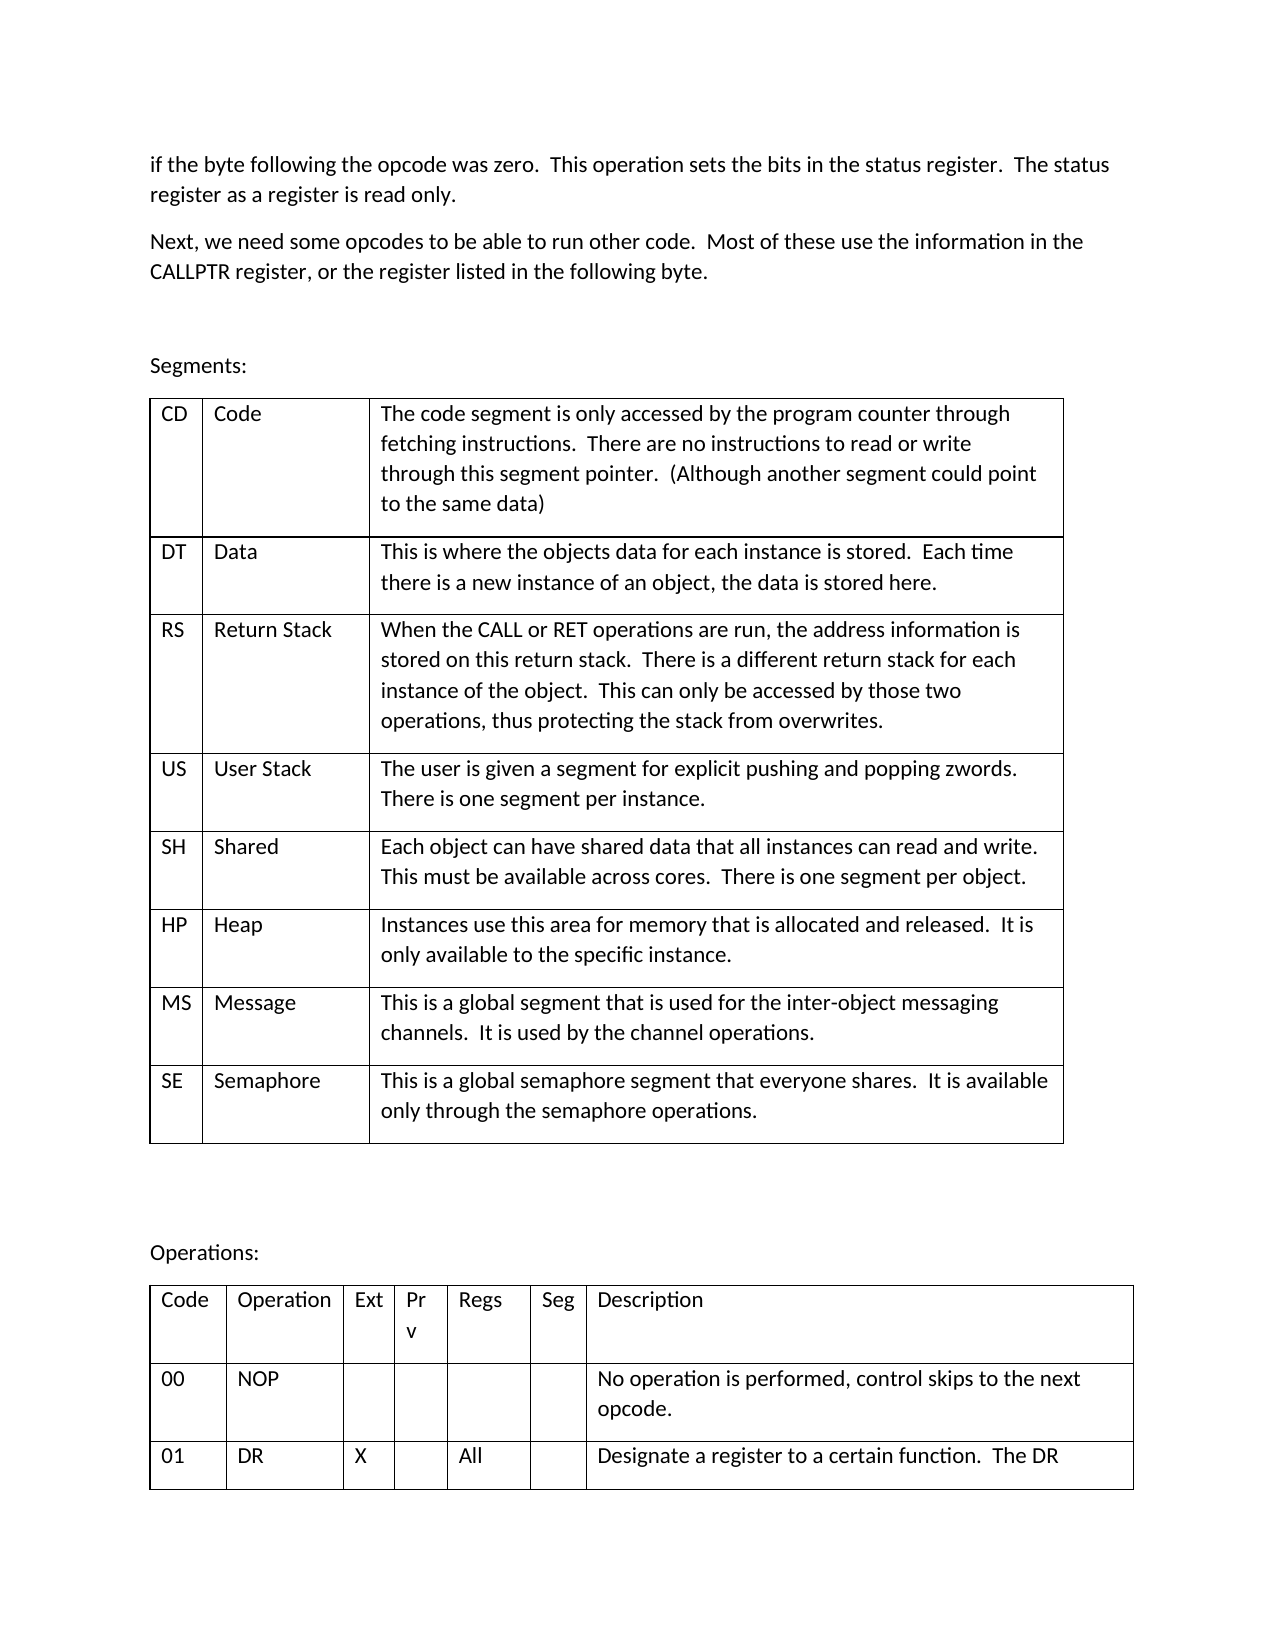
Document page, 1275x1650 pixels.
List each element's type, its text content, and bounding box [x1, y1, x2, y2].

table_cell [344, 1364, 394, 1441]
table_cell 00 [151, 1364, 226, 1441]
table_cell SE [151, 1066, 202, 1143]
table_cell User Stack [203, 754, 369, 831]
text Segments: [150, 351, 1125, 379]
table_cell Each object can have shared data that all instances can read and write. This must be available across cores. There is one segment per object. [370, 832, 1063, 909]
table_cell NOP [227, 1364, 343, 1441]
table_header CD [151, 399, 202, 536]
table_cell Return Stack [203, 615, 369, 753]
table_cell [448, 1364, 530, 1441]
table_header Code [151, 1286, 226, 1363]
table_cell [395, 1364, 447, 1441]
table_cell Designate a register to a certain function. The DR [587, 1442, 1133, 1488]
table_header Operation [227, 1286, 343, 1363]
table_cell This is a global semaphore segment that everyone shares. It is available only through the semaphore operations. [370, 1066, 1063, 1143]
table_header Regs [448, 1286, 530, 1363]
table_cell HP [151, 910, 202, 987]
table_cell No operation is performed, control skips to the next opcode. [587, 1364, 1133, 1441]
table_cell Shared [203, 832, 369, 909]
table_header Prv [395, 1286, 447, 1363]
table_cell [395, 1442, 447, 1488]
table_cell DT [151, 538, 202, 614]
table_header Ext [344, 1286, 394, 1363]
table_cell SH [151, 832, 202, 909]
table_cell All [448, 1442, 530, 1488]
table_cell Message [203, 988, 369, 1065]
table_cell Heap [203, 910, 369, 987]
table_cell 01 [151, 1442, 226, 1488]
table_header Description [587, 1286, 1133, 1363]
table_cell When the CALL or RET operations are run, the address information is stored on this return stack. There is a different return stack for each instance of the object. This can only be accessed by those two operations, thus protecting the stack from overwrites. [370, 615, 1063, 753]
table_cell RS [151, 615, 202, 753]
table_header Code [203, 399, 369, 536]
table_cell DR [227, 1442, 343, 1488]
text Next, we need some opcodes to be able to run other code. Most of these use the information in the CALLPTR register, or the register listed in the following byte. [150, 227, 1125, 285]
table_cell [531, 1442, 586, 1488]
table_header Seg [531, 1286, 586, 1363]
table_cell X [344, 1442, 394, 1488]
table_cell Semaphore [203, 1066, 369, 1143]
table_cell MS [151, 988, 202, 1065]
table_cell [531, 1364, 586, 1441]
table_cell US [151, 754, 202, 831]
table_cell Instances use this area for memory that is allocated and released. It is only available to the specific instance. [370, 910, 1063, 987]
table_cell This is a global segment that is used for the inter-object messaging channels. It is used by the channel operations. [370, 988, 1063, 1065]
table_cell This is where the objects data for each instance is stored. Each time there is a new instance of an object, the data is stored here. [370, 538, 1063, 614]
text Operations: [150, 1238, 1125, 1266]
text if the byte following the opcode was zero. This operation sets the bits in the status register. The status register as a register is read only. [150, 150, 1125, 208]
table_cell The user is given a segment for explicit pushing and popping zwords. There is one segment per instance. [370, 754, 1063, 831]
table_header The code segment is only accessed by the program counter through fetching instructions. There are no instructions to read or write through this segment pointer. (Although another segment could point to the same data) [370, 399, 1063, 536]
table_cell Data [203, 538, 369, 614]
